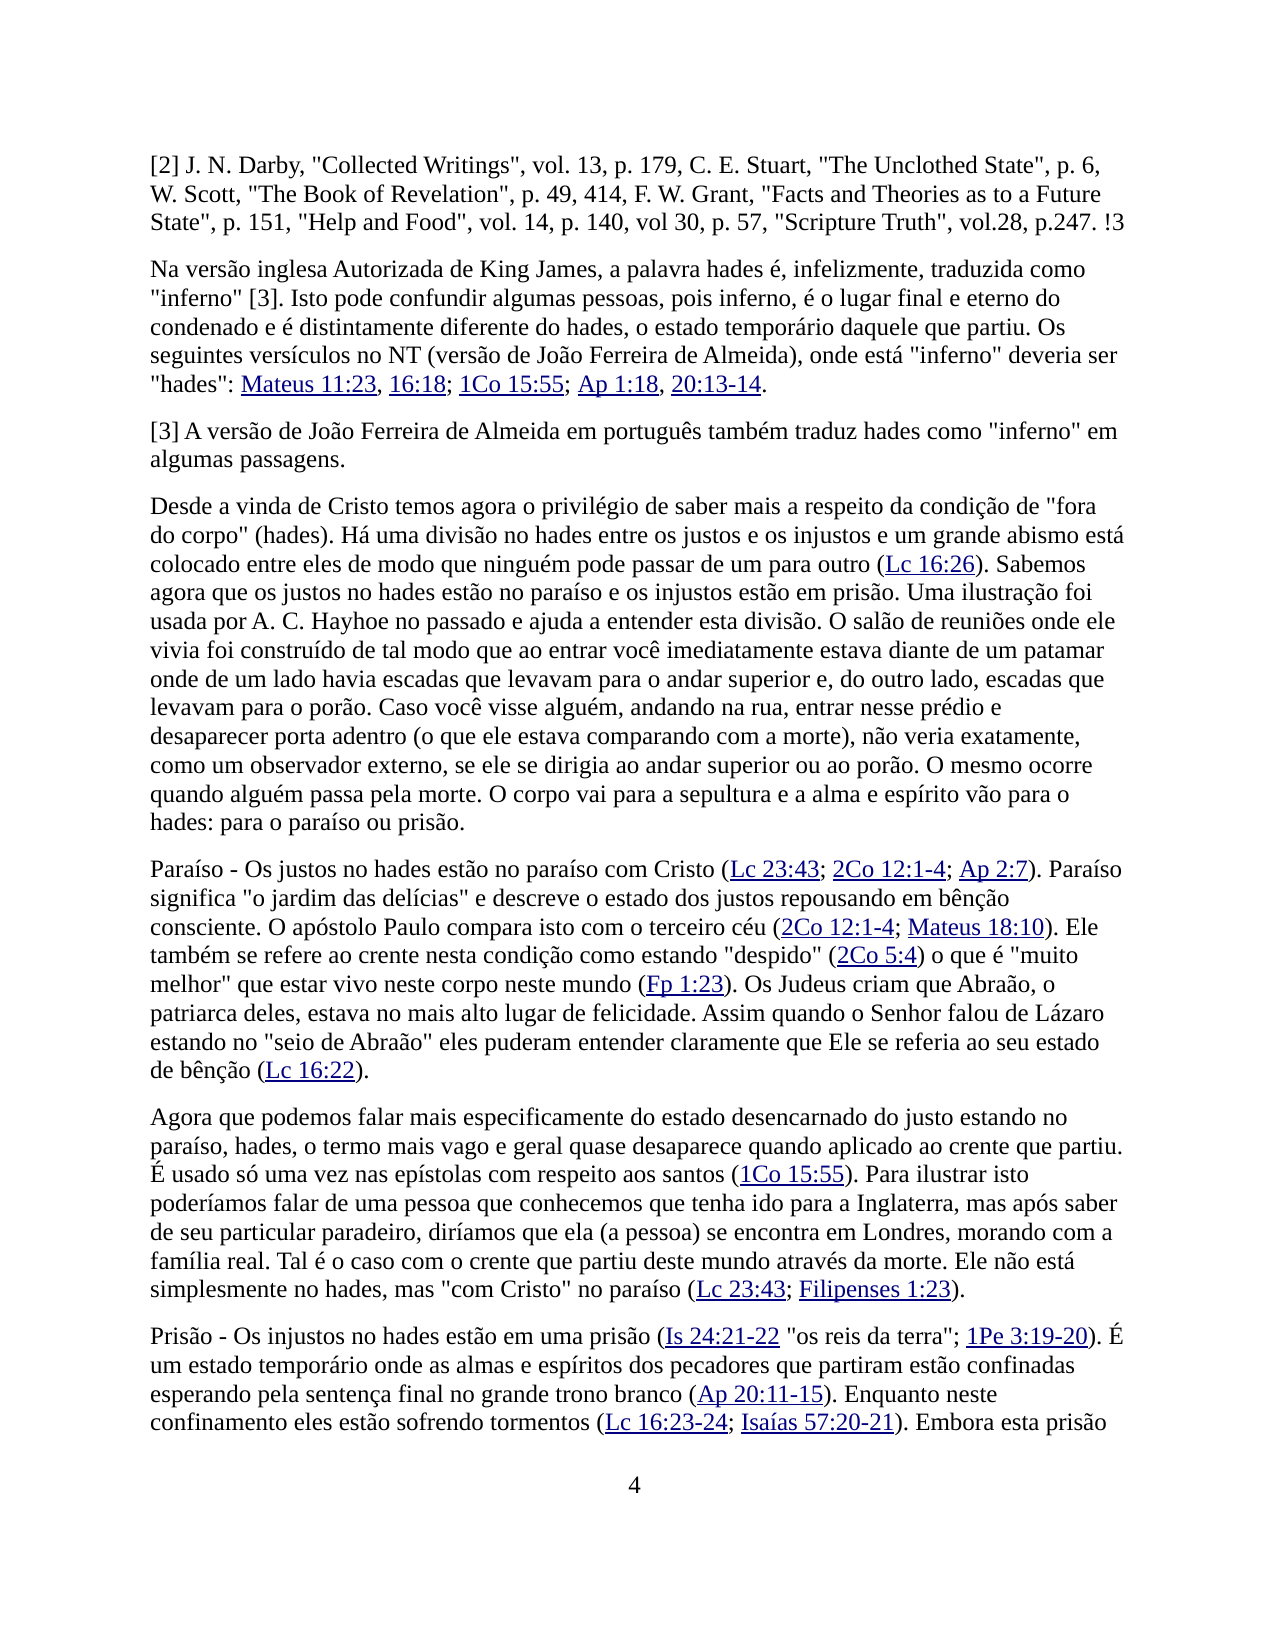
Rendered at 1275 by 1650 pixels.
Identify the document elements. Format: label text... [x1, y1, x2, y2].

text [2] J. N. Darby, "Collected Writings", vol. 13, p. 179, C. E. Stuart, "The Unclothed State", p. 6, W. Scott, "The Book of Revelation", p. 49, 414, F. W. Grant, "Facts and Theories as to a Future State", p. 151, "Help and Food", vol. 14, p. 140, vol 30, p. 57, "Scripture Truth", vol.28, p.247. !3 [150, 150, 1125, 236]
text [3] A versão de João Ferreira de Almeida em português também traduz hades como "inferno" em algumas passagens. [150, 416, 1125, 473]
text Prisão - Os injustos no hades estão em uma prisão (Is 24:21-22 "os reis da terra"; 1Pe 3:19-20). É um estado temporário onde as almas e espíritos dos pecadores que partiram estão confinadas esperando pela sentença final no grande trono branco (Ap 20:11-15). Enquanto neste confinamento eles estão sofrendo tormentos (Lc 16:23-24; Isaías 57:20-21). Embora esta prisão [150, 1321, 1125, 1436]
text Agora que podemos falar mais especificamente do estado desencarnado do justo estando no paraíso, hades, o termo mais vago e geral quase desaparece quando aplicado ao crente que partiu. É usado só uma vez nas epístolas com respeito aos santos (1Co 15:55). Para ilustrar isto poderíamos falar de uma pessoa que conhecemos que tenha ido para a Inglaterra, mas após saber de seu particular paradeiro, diríamos que ela (a pessoa) se encontra em Londres, morando com a família real. Tal é o caso com o crente que partiu deste mundo através da morte. Ele não está simplesmente no hades, mas "com Cristo" no paraíso (Lc 23:43; Filipenses 1:23). [150, 1102, 1125, 1303]
text Desde a vinda de Cristo temos agora o privilégio de saber mais a respeito da condição de "fora do corpo" (hades). Há uma divisão no hades entre os justos e os injustos e um grande abismo está colocado entre eles de modo que ninguém pode passar de um para outro (Lc 16:26). Sabemos agora que os justos no hades estão no paraíso e os injustos estão em prisão. Uma ilustração foi usada por A. C. Hayhoe no passado e ajuda a entender esta divisão. O salão de reuniões onde ele vivia foi construído de tal modo que ao entrar você imediatamente estava diante de um patamar onde de um lado havia escadas que levavam para o andar superior e, do outro lado, escadas que levavam para o porão. Caso você visse alguém, andando na rua, entrar nesse prédio e desaparecer porta adentro (o que ele estava comparando com a morte), não veria exatamente, como um observador externo, se ele se dirigia ao andar superior ou ao porão. O mesmo ocorre quando alguém passa pela morte. O corpo vai para a sepultura e a alma e espírito vão para o hades: para o paraíso ou prisão. [150, 491, 1125, 836]
text Paraíso - Os justos no hades estão no paraíso com Cristo (Lc 23:43; 2Co 12:1-4; Ap 2:7). Paraíso significa "o jardim das delícias" e descreve o estado dos justos repousando em bênção consciente. O apóstolo Paulo compara isto com o terceiro céu (2Co 12:1-4; Mateus 18:10). Ele também se refere ao crente nesta condição como estando "despido" (2Co 5:4) o que é "muito melhor" que estar vivo neste corpo neste mundo (Fp 1:23). Os Judeus criam que Abraão, o patriarca deles, estava no mais alto lugar de felicidade. Assim quando o Senhor falou de Lázaro estando no "seio de Abraão" eles puderam entender claramente que Ele se referia ao seu estado de bênção (Lc 16:22). [150, 854, 1125, 1084]
text Na versão inglesa Autorizada de King James, a palavra hades é, infelizmente, traduzida como "inferno" [3]. Isto pode confundir algumas pessoas, pois inferno, é o lugar final e eterno do condenado e é distintamente diferente do hades, o estado temporário daquele que partiu. Os seguintes versículos no NT (versão de João Ferreira de Almeida), onde está "inferno" deveria ser "hades": Mateus 11:23, 16:18; 1Co 15:55; Ap 1:18, 20:13-14. [150, 254, 1125, 398]
